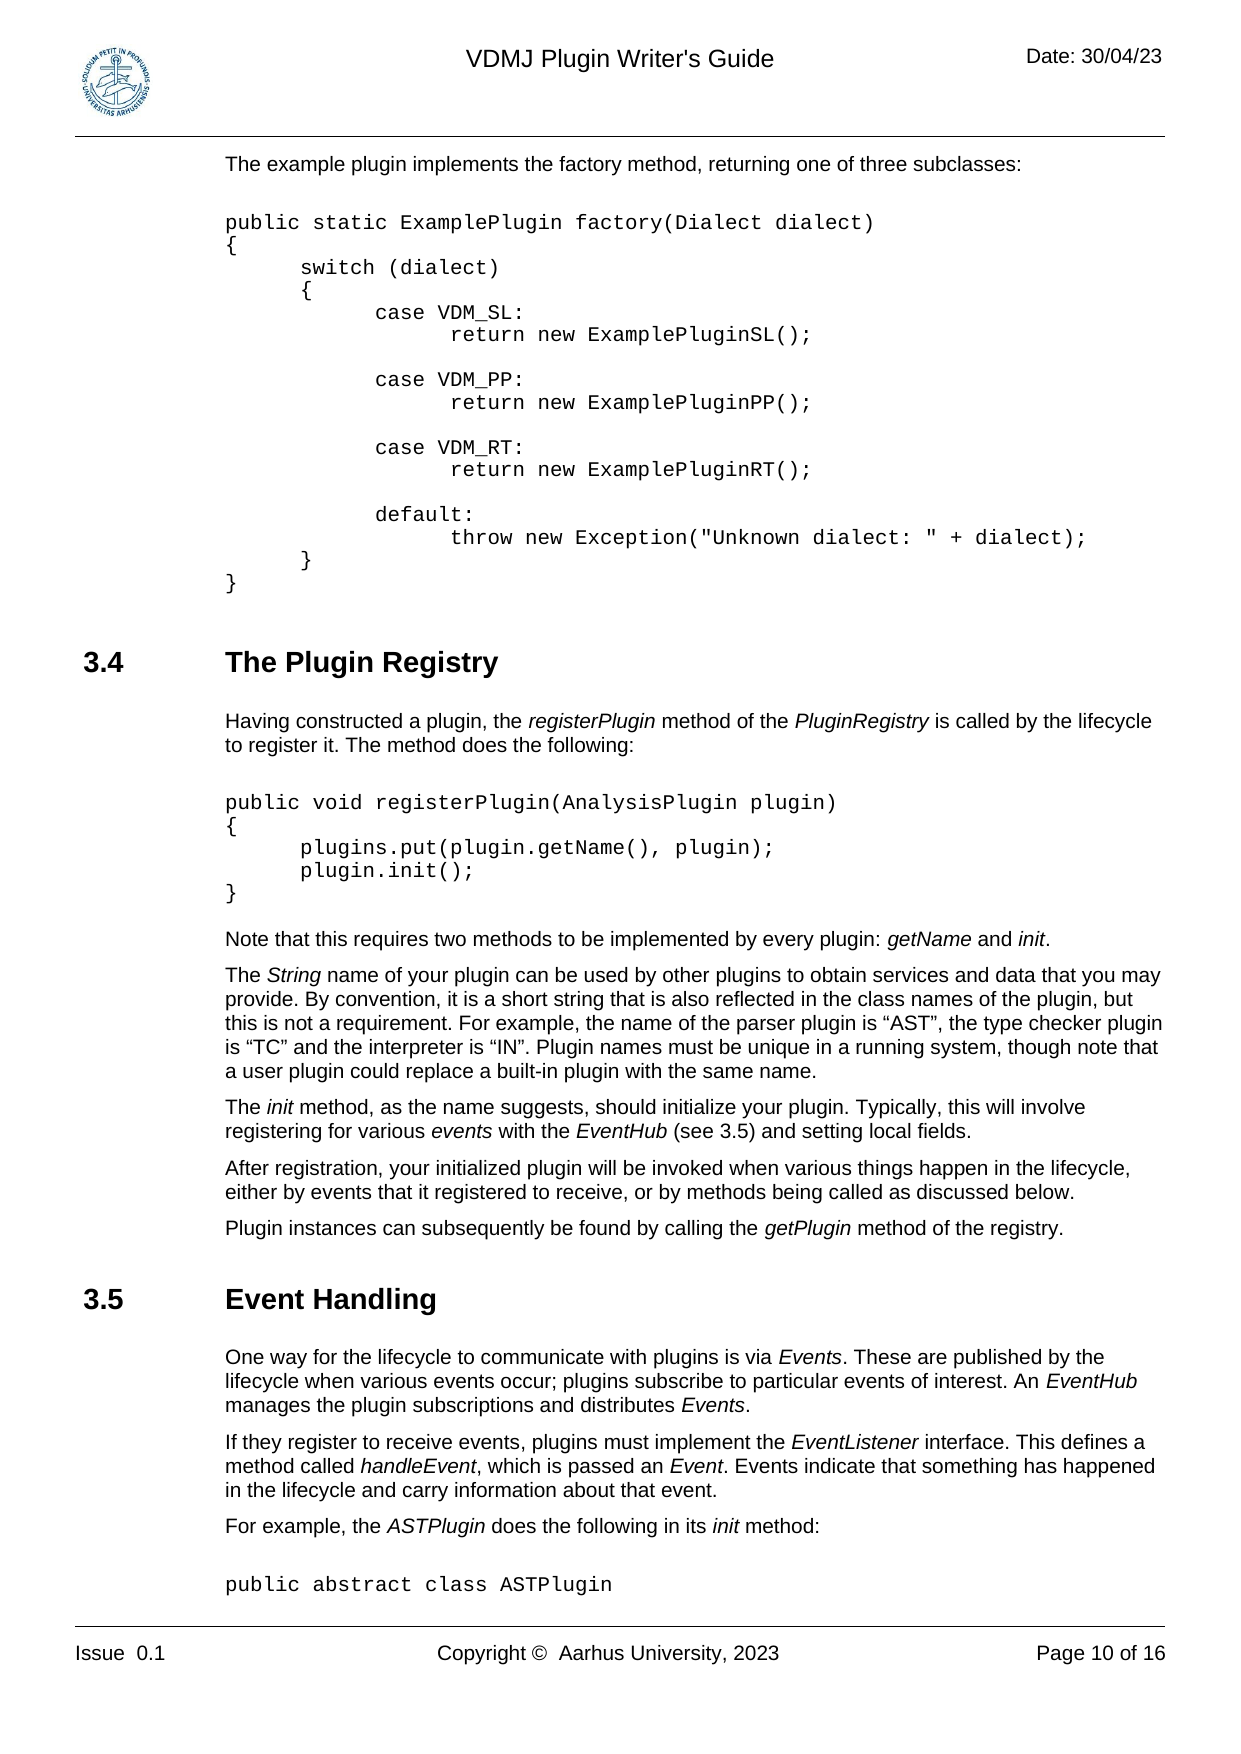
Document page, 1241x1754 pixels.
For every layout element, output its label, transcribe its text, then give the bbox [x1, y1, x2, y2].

text For example, the ASTPlugin does the following in its init method: [225, 1514, 1165, 1538]
text public static ExamplePlugin factory(Dialect dialect) [225, 211, 1165, 234]
text The String name of your plugin can be used by other plugins to obtain services and data that you may provide. By convention, it is a short string that is also reflected in the class names of the plugin, but this is not a requirement. For example, the name of the parser plugin is “AST”, the type checker plugin is “TC” and the interpreter is “IN”. Plugin names must be unique in a running system, though note that a user plugin could replace a built-in plugin with the same name. [225, 963, 1165, 1083]
text Note that this requires two methods to be implemented by every plugin: getName and init. [225, 927, 1165, 951]
text case VDM_SL: [225, 301, 1165, 324]
text default: [225, 504, 1165, 526]
text { [225, 234, 1165, 256]
text case VDM_RT: [225, 436, 1165, 459]
text { [225, 279, 1165, 301]
text } [225, 549, 1165, 571]
picture [78, 44, 153, 120]
text } [225, 882, 1165, 904]
text { [225, 814, 1165, 837]
subtitle The Plugin Registry [75, 646, 1165, 679]
subtitle Event Handling [75, 1283, 1165, 1316]
text After registration, your initialized plugin will be invoked when various things happen in the lifecycle, either by events that it registered to receive, or by methods being called as discussed below. [225, 1156, 1165, 1204]
text Having constructed a plugin, the registerPlugin method of the PluginRegistry is called by the lifecycle to register it. The method does the following: [225, 709, 1165, 757]
text return new ExamplePluginPP(); [225, 391, 1165, 414]
text return new ExamplePluginSL(); [225, 324, 1165, 346]
text One way for the lifecycle to communicate with plugins is via Events. These are published by the lifecycle when various events occur; plugins subscribe to particular events of interest. An EventHub manages the plugin subscriptions and distributes Events. [225, 1346, 1165, 1417]
text switch (dialect) [225, 256, 1165, 279]
text If they register to receive events, plugins must implement the EventListener interface. This defines a method called handleEvent, which is passed an Event. Events indicate that something has happened in the lifecycle and carry information about that event. [225, 1430, 1165, 1502]
text plugins.put(plugin.getName(), plugin); [225, 837, 1165, 859]
text public void registerPlugin(AnalysisPlugin plugin) [225, 792, 1165, 814]
text Plugin instances can subsequently be found by calling the getPlugin method of the registry. [225, 1216, 1165, 1240]
text The init method, as the name suggests, should initialize your plugin. Typically, this will involve registering for various events with the EventHub (see 3.5) and setting local fields. [225, 1096, 1165, 1143]
text public abstract class ASTPlugin [225, 1573, 1165, 1596]
text The example plugin implements the factory method, returning one of three subclasses: [225, 152, 1165, 176]
text plugin.init(); [225, 859, 1165, 882]
text case VDM_PP: [225, 369, 1165, 391]
text throw new Exception("Unknown dialect: " + dialect); [225, 526, 1165, 549]
text return new ExamplePluginRT(); [225, 459, 1165, 481]
text } [225, 571, 1165, 594]
